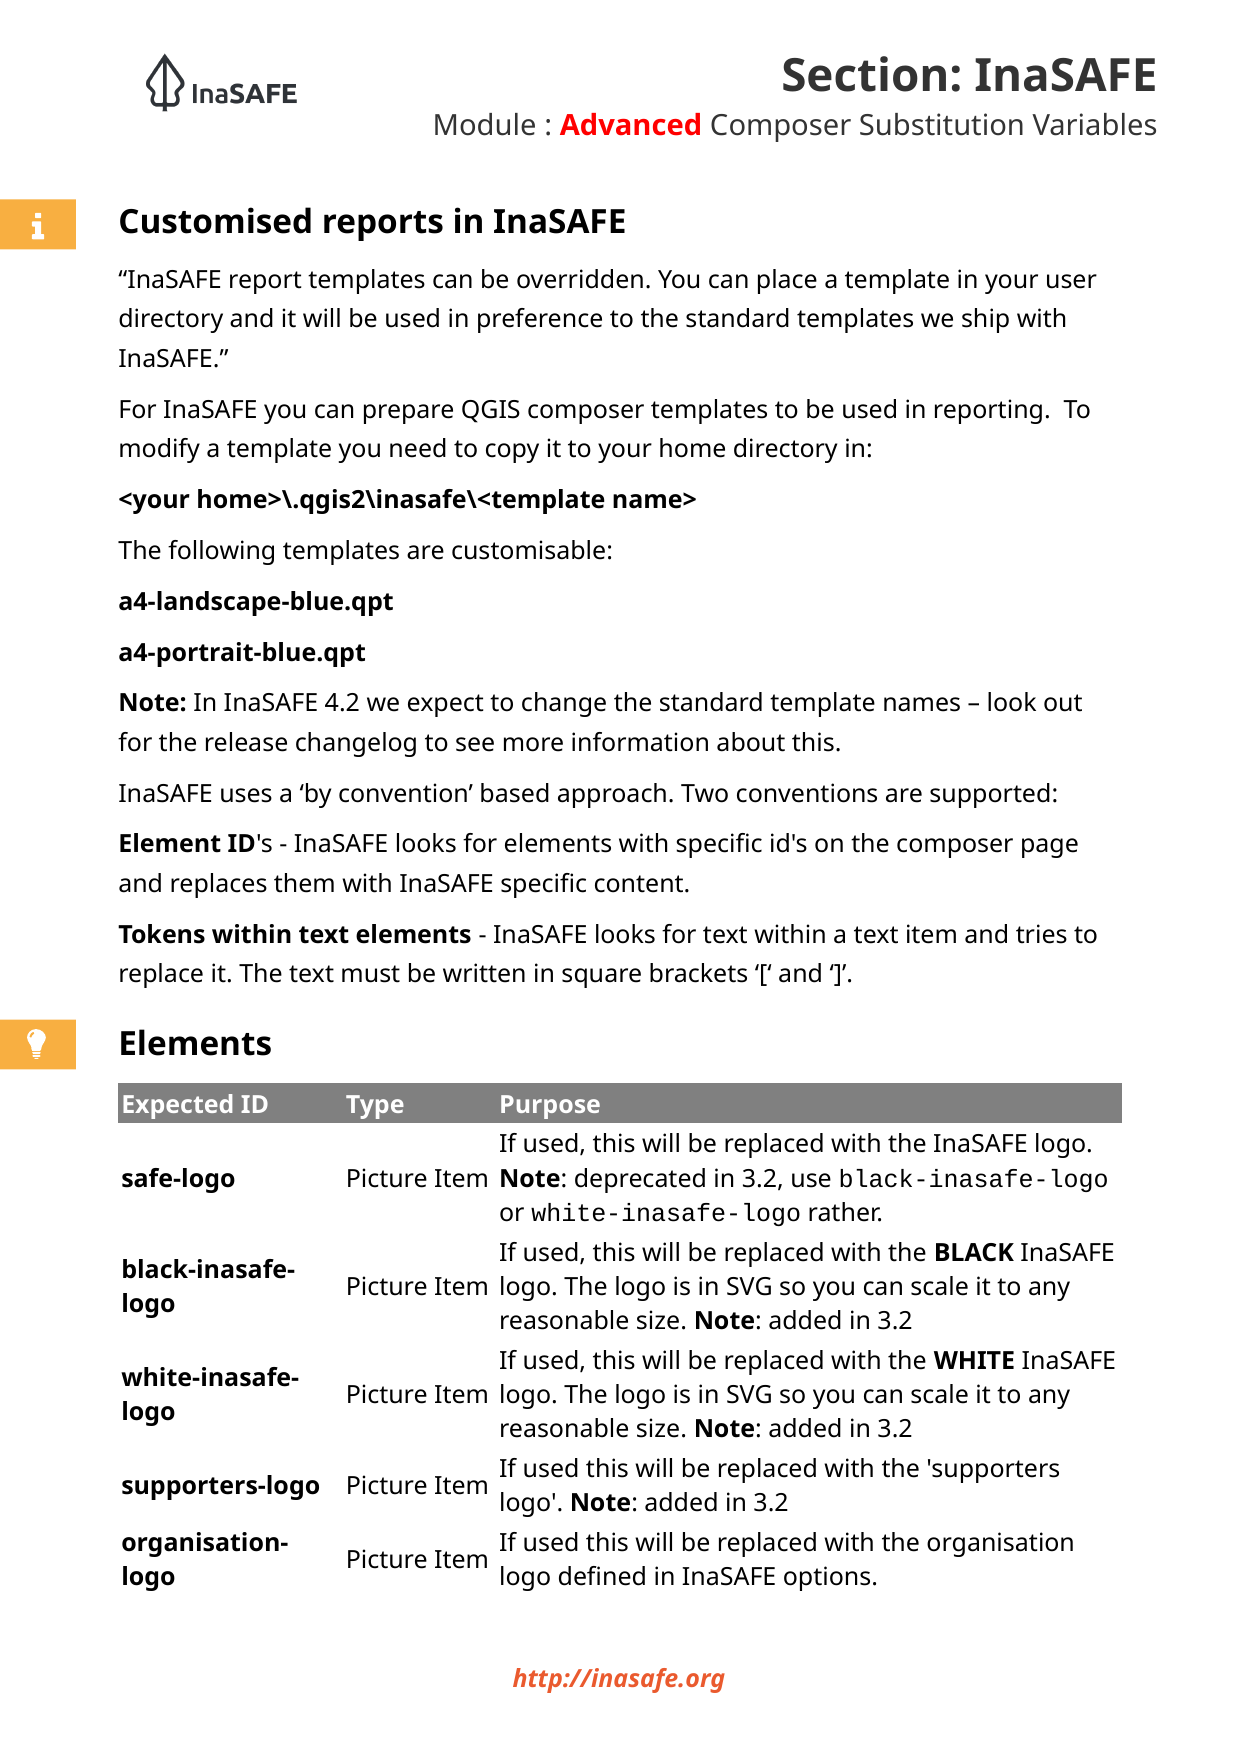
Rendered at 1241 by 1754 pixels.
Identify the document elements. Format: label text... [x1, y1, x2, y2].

table_cell black-inasafe-logo [118, 1232, 343, 1340]
subtitle Customised reports in InaSAFE [118, 198, 1122, 243]
table_cell If used, this will be replaced with the InaSAFE logo. Note: deprecated in 3.2, use black-inasafe-logo or white-inasafe-logo rather. [496, 1123, 1122, 1232]
text “InaSAFE report templates can be overridden. You can place a template in your user directory and it will be used in preference to the standard templates we ship with InaSAFE.” [118, 262, 1122, 374]
table_cell Picture Item [343, 1448, 496, 1522]
table_cell If used, this will be replaced with the WHITE InaSAFE logo. The logo is in SVG so you can scale it to any reasonable size. Note: added in 3.2 [496, 1340, 1122, 1448]
table_cell Picture Item [343, 1232, 496, 1340]
table_cell white-inasafe-logo [118, 1340, 343, 1448]
text Note: In InaSAFE 4.2 we expect to change the standard template names – look out for the release changelog to see more information about this. [118, 685, 1122, 758]
table_cell supporters-logo [118, 1448, 343, 1522]
table_header Expected ID [118, 1083, 343, 1123]
table_header Type [343, 1083, 496, 1123]
table_cell Picture Item [343, 1340, 496, 1448]
text a4-landscape-blue.qpt [118, 583, 1122, 617]
table_cell If used, this will be replaced with the BLACK InaSAFE logo. The logo is in SVG so you can scale it to any reasonable size. Note: added in 3.2 [496, 1232, 1122, 1340]
table_cell Picture Item [343, 1522, 496, 1596]
text InaSAFE uses a ‘by convention’ based approach. Two conventions are supported: [118, 775, 1122, 809]
text For InaSAFE you can prepare QGIS composer templates to be used in reporting. To modify a template you need to copy it to your home directory in: [118, 391, 1122, 464]
picture [126, 35, 322, 131]
table_cell If used this will be replaced with the 'supporters logo'. Note: added in 3.2 [496, 1448, 1122, 1522]
text Tokens within text elements - InaSAFE looks for text within a text item and tries to replace it. The text must be written in square brackets ‘[‘ and ‘]’. [118, 916, 1122, 989]
text <your home>\.qgis2\inasafe\<template name> [118, 481, 1122, 515]
subtitle Elements [118, 1019, 1122, 1065]
table_header Purpose [496, 1083, 1122, 1123]
text a4-portrait-blue.qpt [118, 634, 1122, 668]
table_cell If used this will be replaced with the organisation logo defined in InaSAFE options. [496, 1522, 1122, 1596]
text The following templates are customisable: [118, 532, 1122, 566]
table_cell Picture Item [343, 1123, 496, 1232]
table_cell organisation-logo [118, 1522, 343, 1596]
text Element ID's - InaSAFE looks for elements with specific id's on the composer page and replaces them with InaSAFE specific content. [118, 826, 1122, 899]
table_cell safe-logo [118, 1123, 343, 1232]
